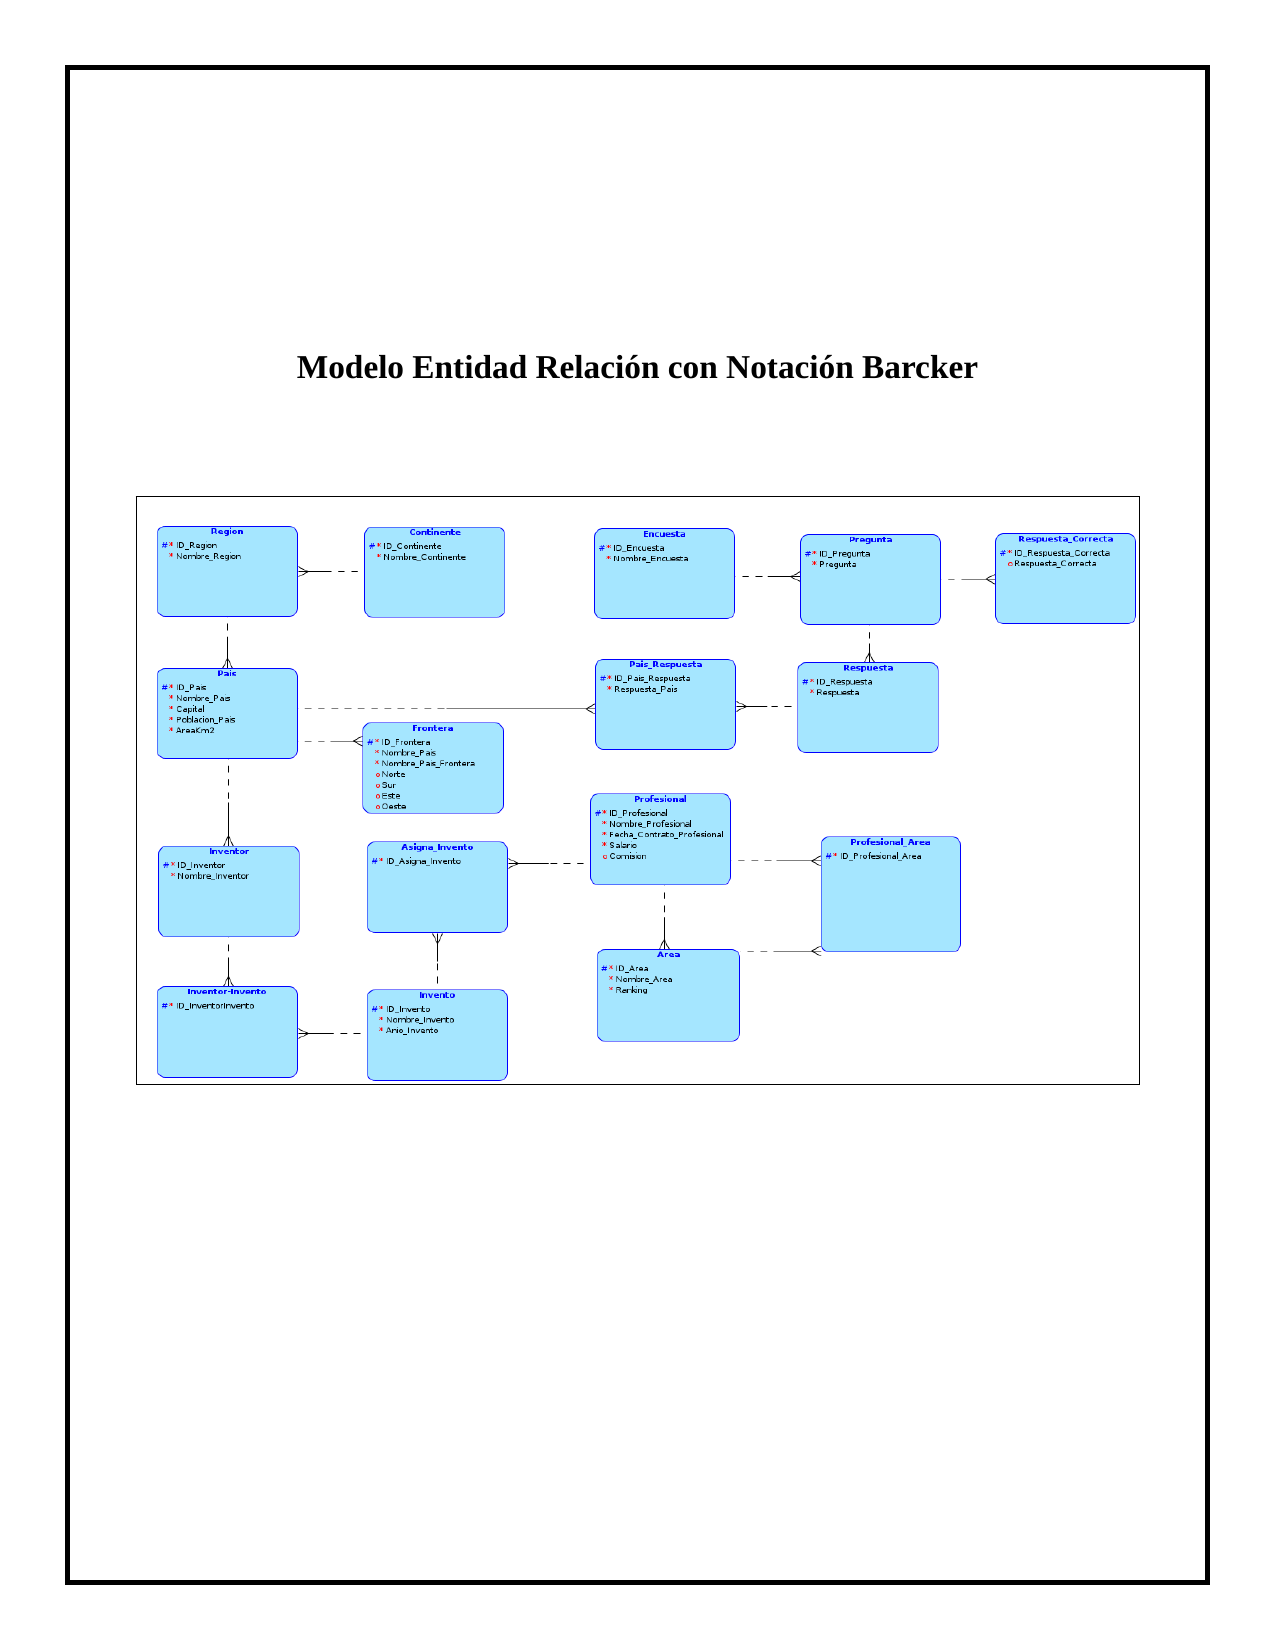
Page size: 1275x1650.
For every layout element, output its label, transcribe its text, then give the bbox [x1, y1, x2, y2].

text Modelo Entidad Relación con Notación Barcker [132, 347, 1143, 386]
picture [138, 499, 1137, 1081]
